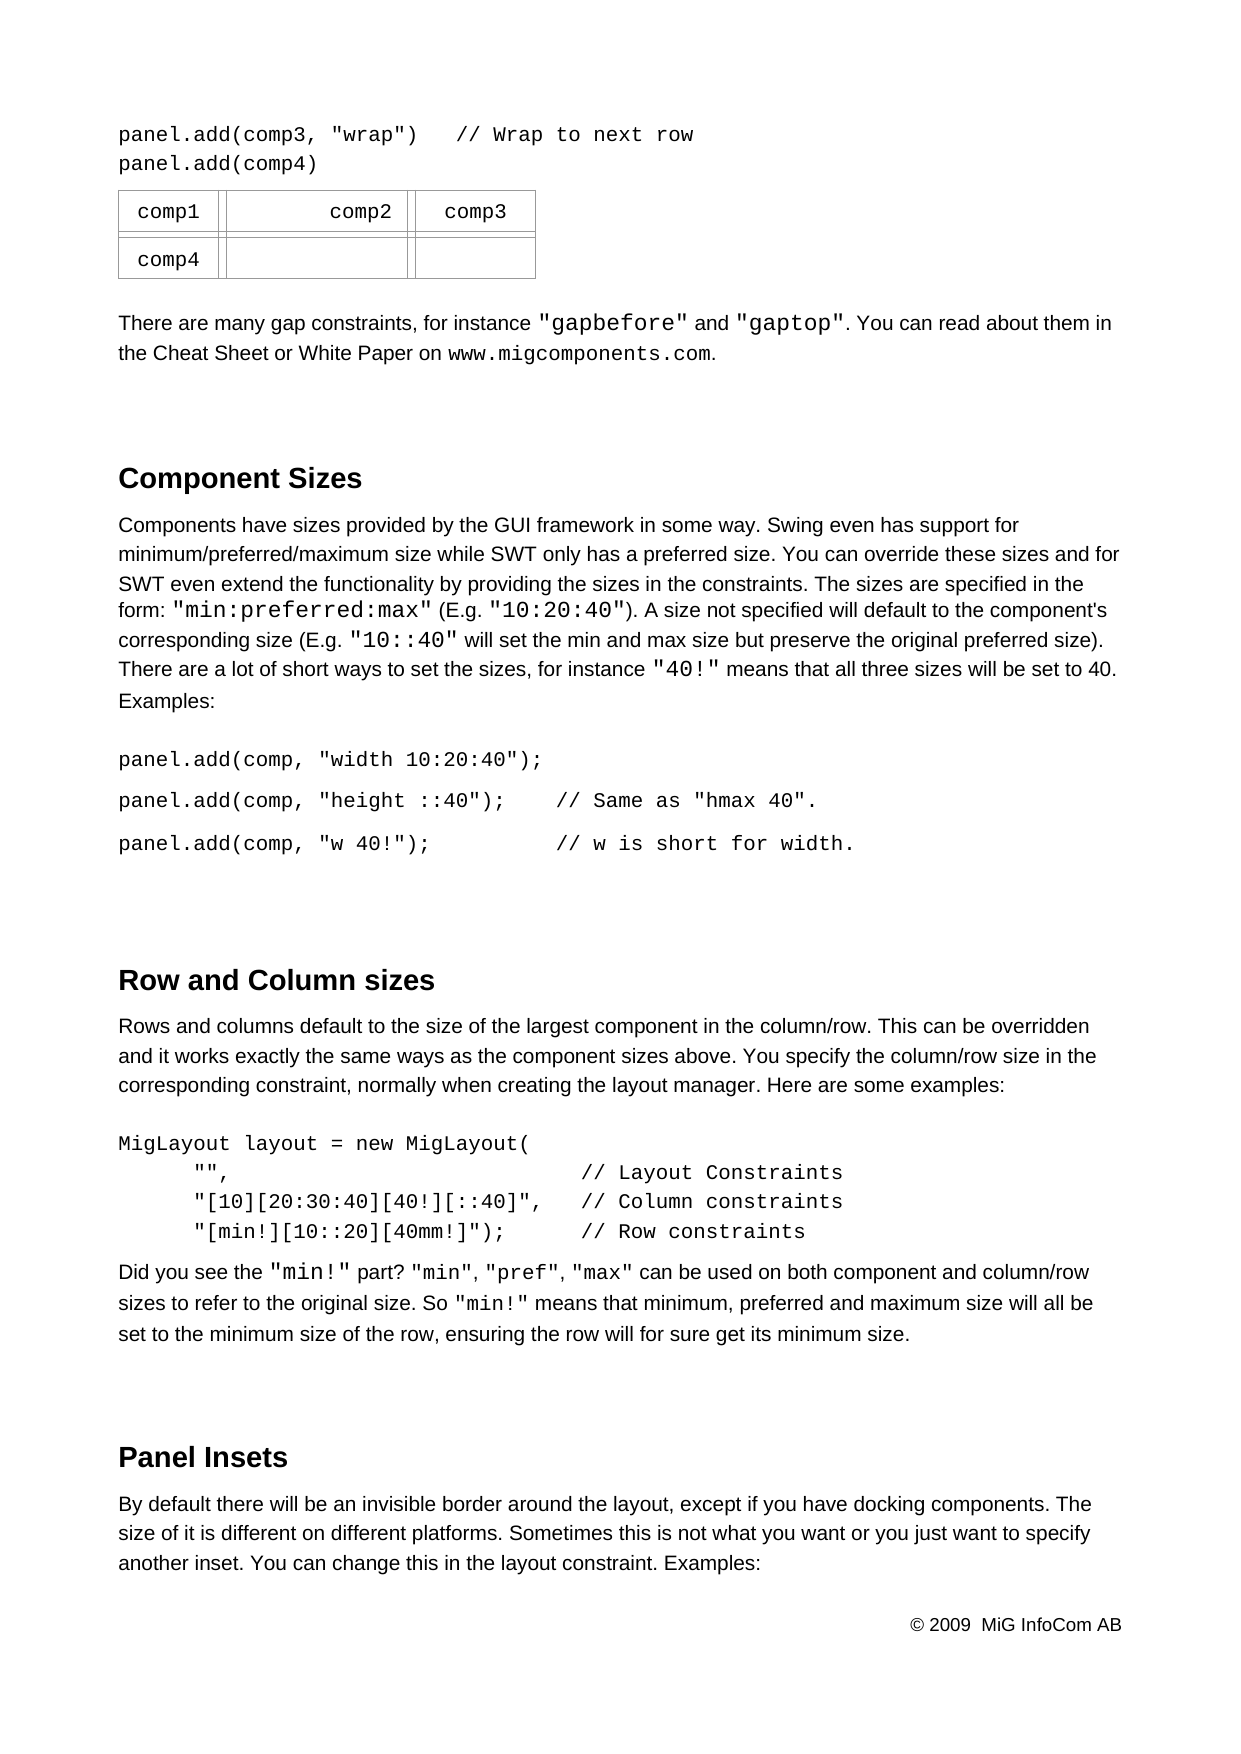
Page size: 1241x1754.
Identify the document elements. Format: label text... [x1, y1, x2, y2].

subtitle Row and Column sizes [118, 964, 1122, 996]
text Components have sizes provided by the GUI framework in some way. Swing even has support for minimum/preferred/maximum size while SWT only has a preferred size. You can override these sizes and for SWT even extend the functionality by providing the sizes in the constraints. The sizes are specified in the form: "min:preferred:max" (E.g. "10:20:40"). A size not specified will default to the component's corresponding size (E.g. "10::40" will set the min and max size but preserve the original preferred size). There are a lot of short ways to set the sizes, for instance "40!" means that all three sizes will be set to 40. Examples: [118, 507, 1122, 713]
subtitle Panel Insets [118, 1441, 1122, 1473]
table_header [219, 191, 226, 231]
text panel.add(comp, "width 10:20:40"); [118, 743, 1122, 772]
text There are many gap constraints, for instance "gapbefore" and "gaptop". You can read about them in the Cheat Sheet or White Paper on www.migcomponents.com. [118, 308, 1122, 367]
text panel.add(comp, "height ::40"); // Same as "hmax 40". [118, 785, 1122, 814]
text By default there will be an invisible border around the layout, except if you have docking components. The size of it is different on different platforms. Sometimes this is not what you want or you just want to specify another inset. You can change this in the layout constraint. Examples: [118, 1486, 1122, 1574]
table_header comp3 [416, 191, 535, 231]
table_cell [408, 238, 415, 278]
table_header comp1 [119, 191, 218, 231]
table_cell [227, 232, 407, 237]
table_cell [227, 238, 407, 278]
subtitle Component Sizes [118, 462, 1122, 494]
table_cell comp4 [119, 238, 218, 278]
text Rows and columns default to the size of the largest component in the column/row. This can be overridden and it works exactly the same ways as the component sizes above. You specify the column/row size in the corresponding constraint, normally when creating the layout manager. Here are some examples: [118, 1009, 1122, 1097]
table_header [408, 191, 415, 231]
table_cell [219, 238, 226, 278]
table_cell [119, 232, 218, 237]
text Did you see the "min!" part? "min", "pref", "max" can be used on both component and column/row sizes to refer to the original size. So "min!" means that minimum, preferred and maximum size will all be set to the minimum size of the row, ensuring the row will for sure get its minimum size. [118, 1257, 1122, 1346]
text panel.add(comp3, "wrap") // Wrap to next row panel.add(comp4) [118, 118, 1122, 177]
table_cell [416, 232, 535, 237]
text MigLayout layout = new MigLayout( "", // Layout Constraints "[10][20:30:40][40!][::40]", // Column constraints "[min!][10::20][40mm!]"); // Row constraints [118, 1127, 1122, 1245]
table_cell [416, 238, 535, 278]
text panel.add(comp, "w 40!"); // w is short for width. [118, 827, 1122, 856]
table_header comp2 [227, 191, 407, 231]
